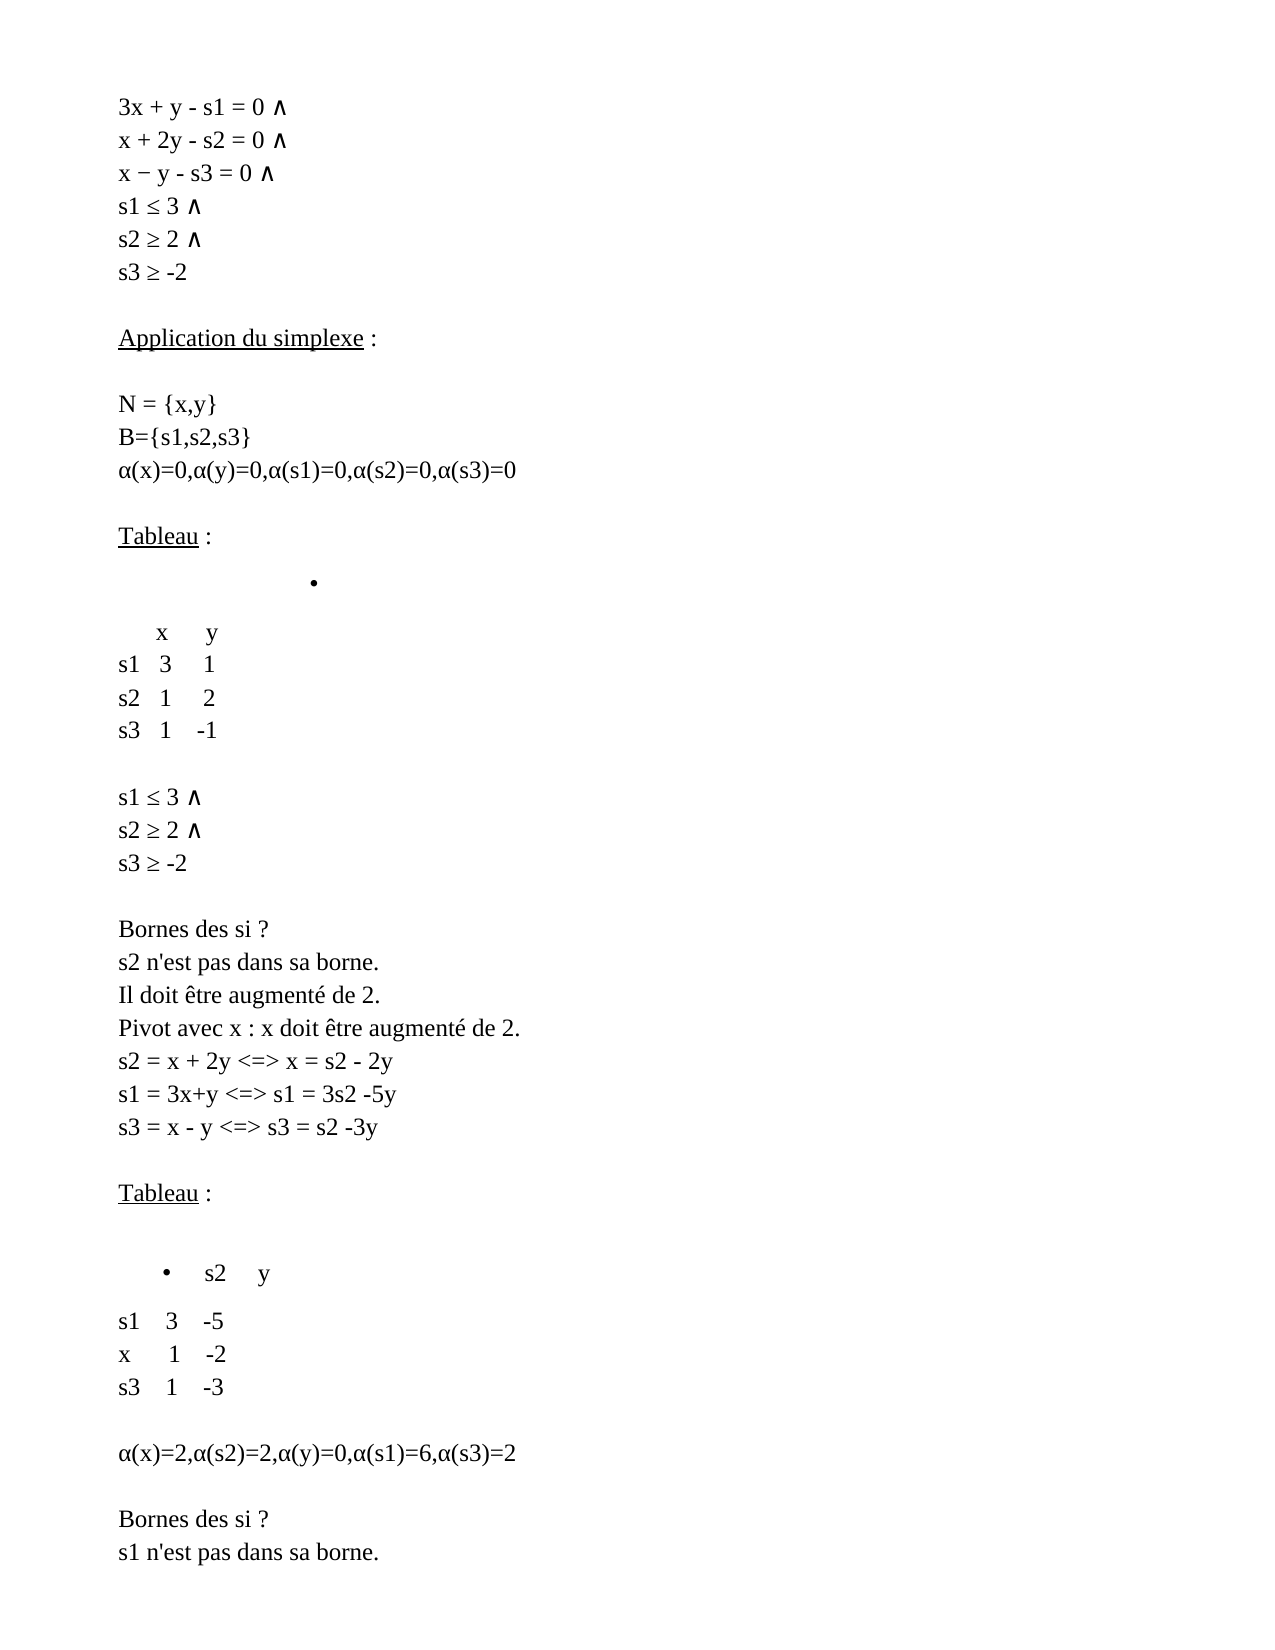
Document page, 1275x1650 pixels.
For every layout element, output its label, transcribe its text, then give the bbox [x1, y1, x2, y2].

text 3x + y - s1 = 0 ∧ x + 2y - s2 = 0 ∧ x − y - s3 = 0 ∧ s1 ≤ 3 ∧ s2 ≥ 2 ∧ s3 ≥ -2 Application du simplexe : N = {x,y} B={s1,s2,s3} α(x)=0,α(y)=0,α(s1)=0,α(s2)=0,α(s3)=0 Tableau : [118, 59, 1216, 550]
text x y s1 3 1 s2 1 2 s3 1 -1 s1 ≤ 3 ∧ s2 ≥ 2 ∧ s3 ≥ -2 Bornes des si ? s2 n'est pas dans sa borne. Il doit être augmenté de 2. Pivot avec x : x doit être augmenté de 2. s2 = x + 2y <=> x = s2 - 2y s1 = 3x+y <=> s1 = 3s2 -5y s3 = x - y <=> s3 = s2 -3y Tableau : [118, 617, 1216, 1240]
list s2 y [162, 1258, 1216, 1287]
text s1 3 -5 x 1 -2 s3 1 -3 α(x)=2,α(s2)=2,α(y)=0,α(s1)=6,α(s3)=2 Bornes des si ? s1 n'est pas dans sa borne. [118, 1306, 1216, 1566]
